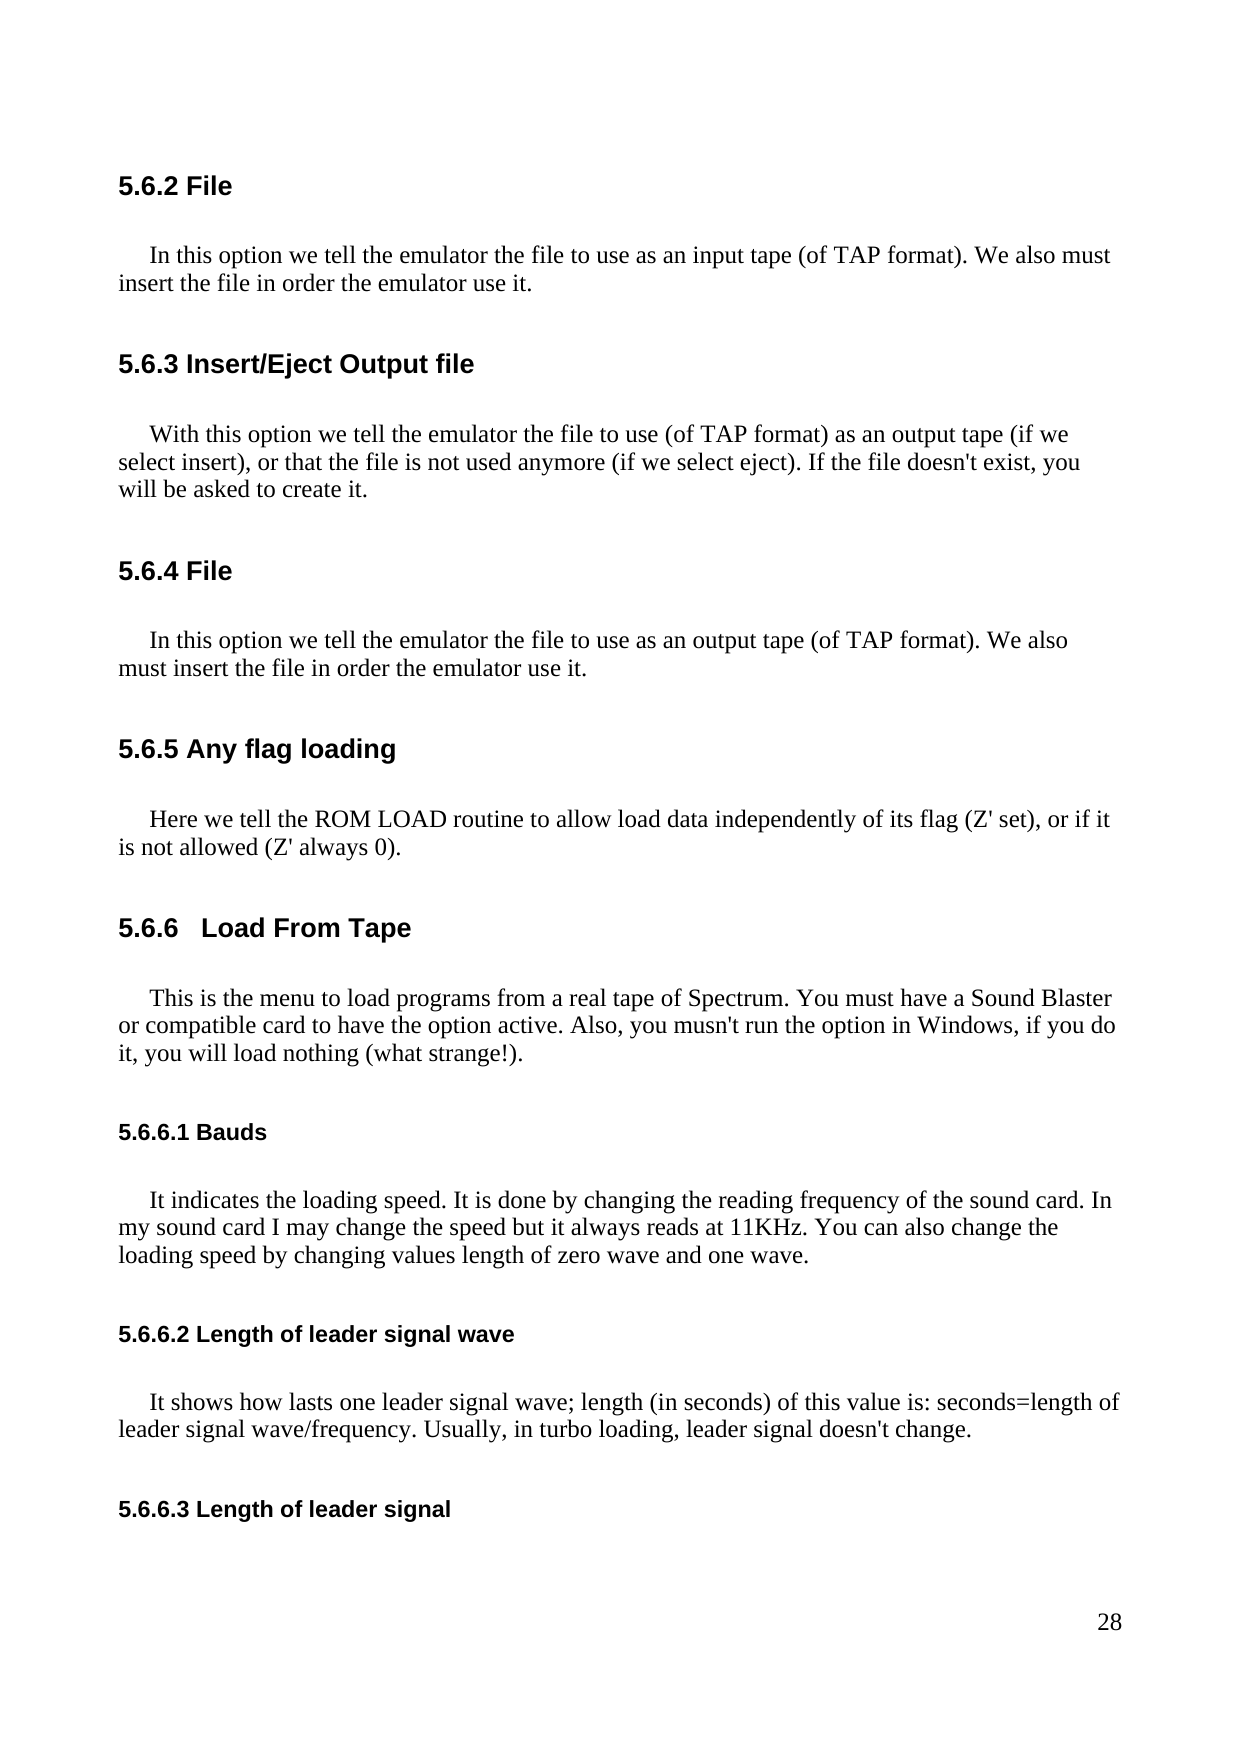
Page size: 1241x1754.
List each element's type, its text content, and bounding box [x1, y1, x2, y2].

subtitle 5.6.6.3 Length of leader signal [118, 1496, 1122, 1522]
subtitle 5.6.6.1 Bauds [118, 1119, 1122, 1146]
subtitle 5.6.6.2 Length of leader signal wave [118, 1322, 1122, 1348]
text It shows how lasts one leader signal wave; length (in seconds) of this value is: seconds=length of leader signal wave/frequency. Usually, in turbo loading, leader signal doesn't change. [118, 1388, 1122, 1443]
subtitle 5.6.3 Insert/Eject Output file [118, 349, 1122, 380]
text In this option we tell the emulator the file to use as an output tape (of TAP format). We also must insert the file in order the emulator use it. [118, 626, 1122, 682]
subtitle 5.6.5 Any flag loading [118, 734, 1122, 765]
subtitle 5.6.4 File [118, 556, 1122, 586]
text It indicates the loading speed. It is done by changing the reading frequency of the sound card. In my sound card I may change the speed but it always reads at 11KHz. You can also change the loading speed by changing values length of zero wave and one wave. [118, 1186, 1122, 1269]
text Here we tell the ROM LOAD routine to allow load data independently of its flag (Z' set), or if it is not allowed (Z' always 0). [118, 805, 1122, 860]
text This is the menu to load programs from a real tape of Spectrum. You must have a Sound Blaster or compatible card to have the option active. Also, you musn't run the option in Windows, if you do it, you will load nothing (what strange!). [118, 984, 1122, 1067]
text With this option we tell the emulator the file to use (of TAP format) as an output tape (if we select insert), or that the file is not used anymore (if we select eject). If the file doesn't exist, you will be asked to create it. [118, 420, 1122, 503]
text In this option we tell the emulator the file to use as an input tape (of TAP format). We also must insert the file in order the emulator use it. [118, 241, 1122, 297]
subtitle 5.6.2 File [118, 171, 1122, 201]
subtitle 5.6.6 Load From Tape [118, 913, 1122, 943]
